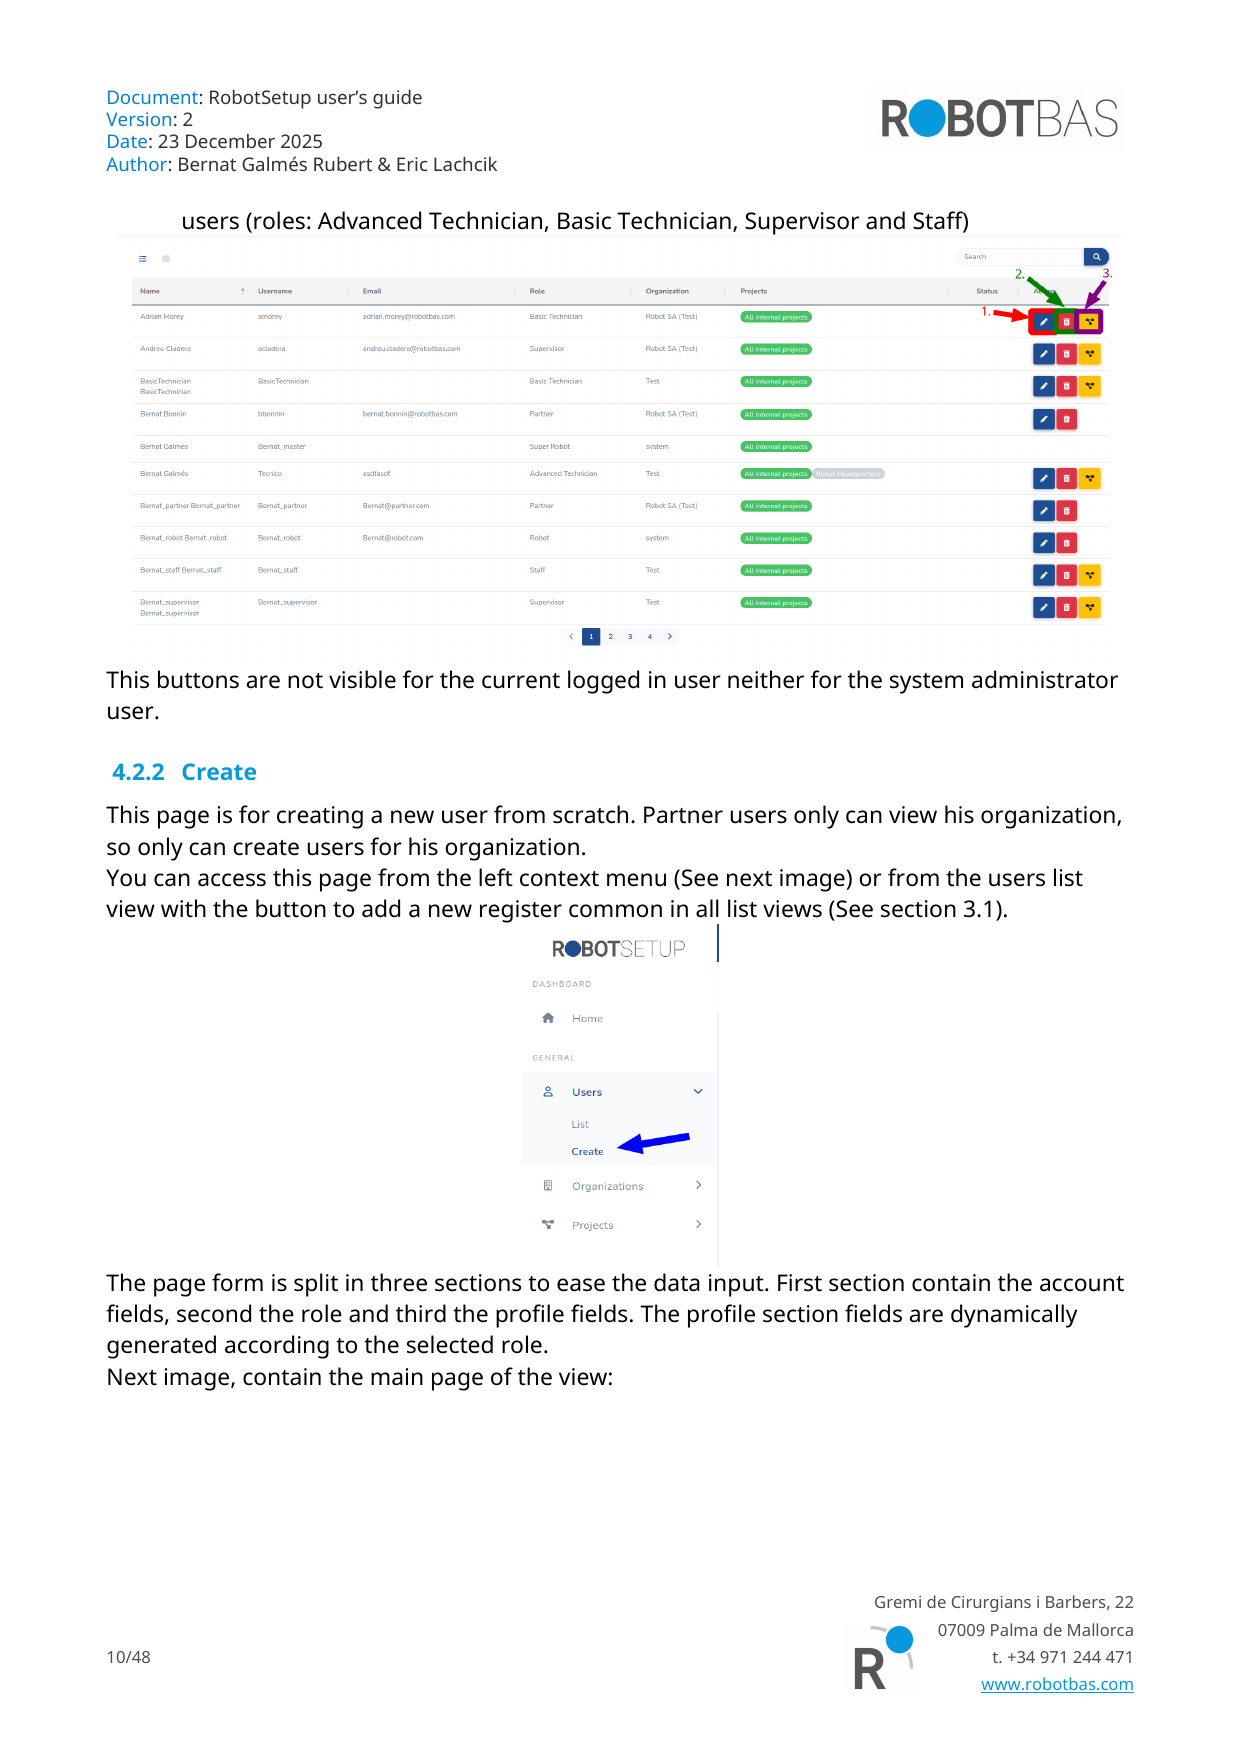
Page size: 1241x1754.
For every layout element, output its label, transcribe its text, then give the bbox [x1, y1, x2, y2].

picture [521, 924, 719, 1267]
text The page form is split in three sections to ease the data input. First section contain the account fields, second the role and third the profile fields. The profile section fields are dynamically generated according to the selected role. [106, 924, 1134, 1360]
picture [844, 1623, 923, 1692]
text This buttons are not visible for the current logged in user neither for the system administrator user. [106, 236, 1134, 726]
picture [118, 236, 1123, 664]
text You can access this page from the left context menu (See next image) or from the users list view with the button to add a new register common in all list views (See section 3.1). [106, 862, 1134, 924]
list users (roles: Advanced Technician, Basic Technician, Supervisor and Staff) [144, 205, 1134, 236]
picture [869, 86, 1125, 153]
text Next image, contain the main page of the view: [106, 1360, 1134, 1392]
text This page is for creating a new user from scratch. Partner users only can view his organization, so only can create users for his organization. [106, 799, 1134, 862]
subtitle Create [106, 756, 1134, 787]
